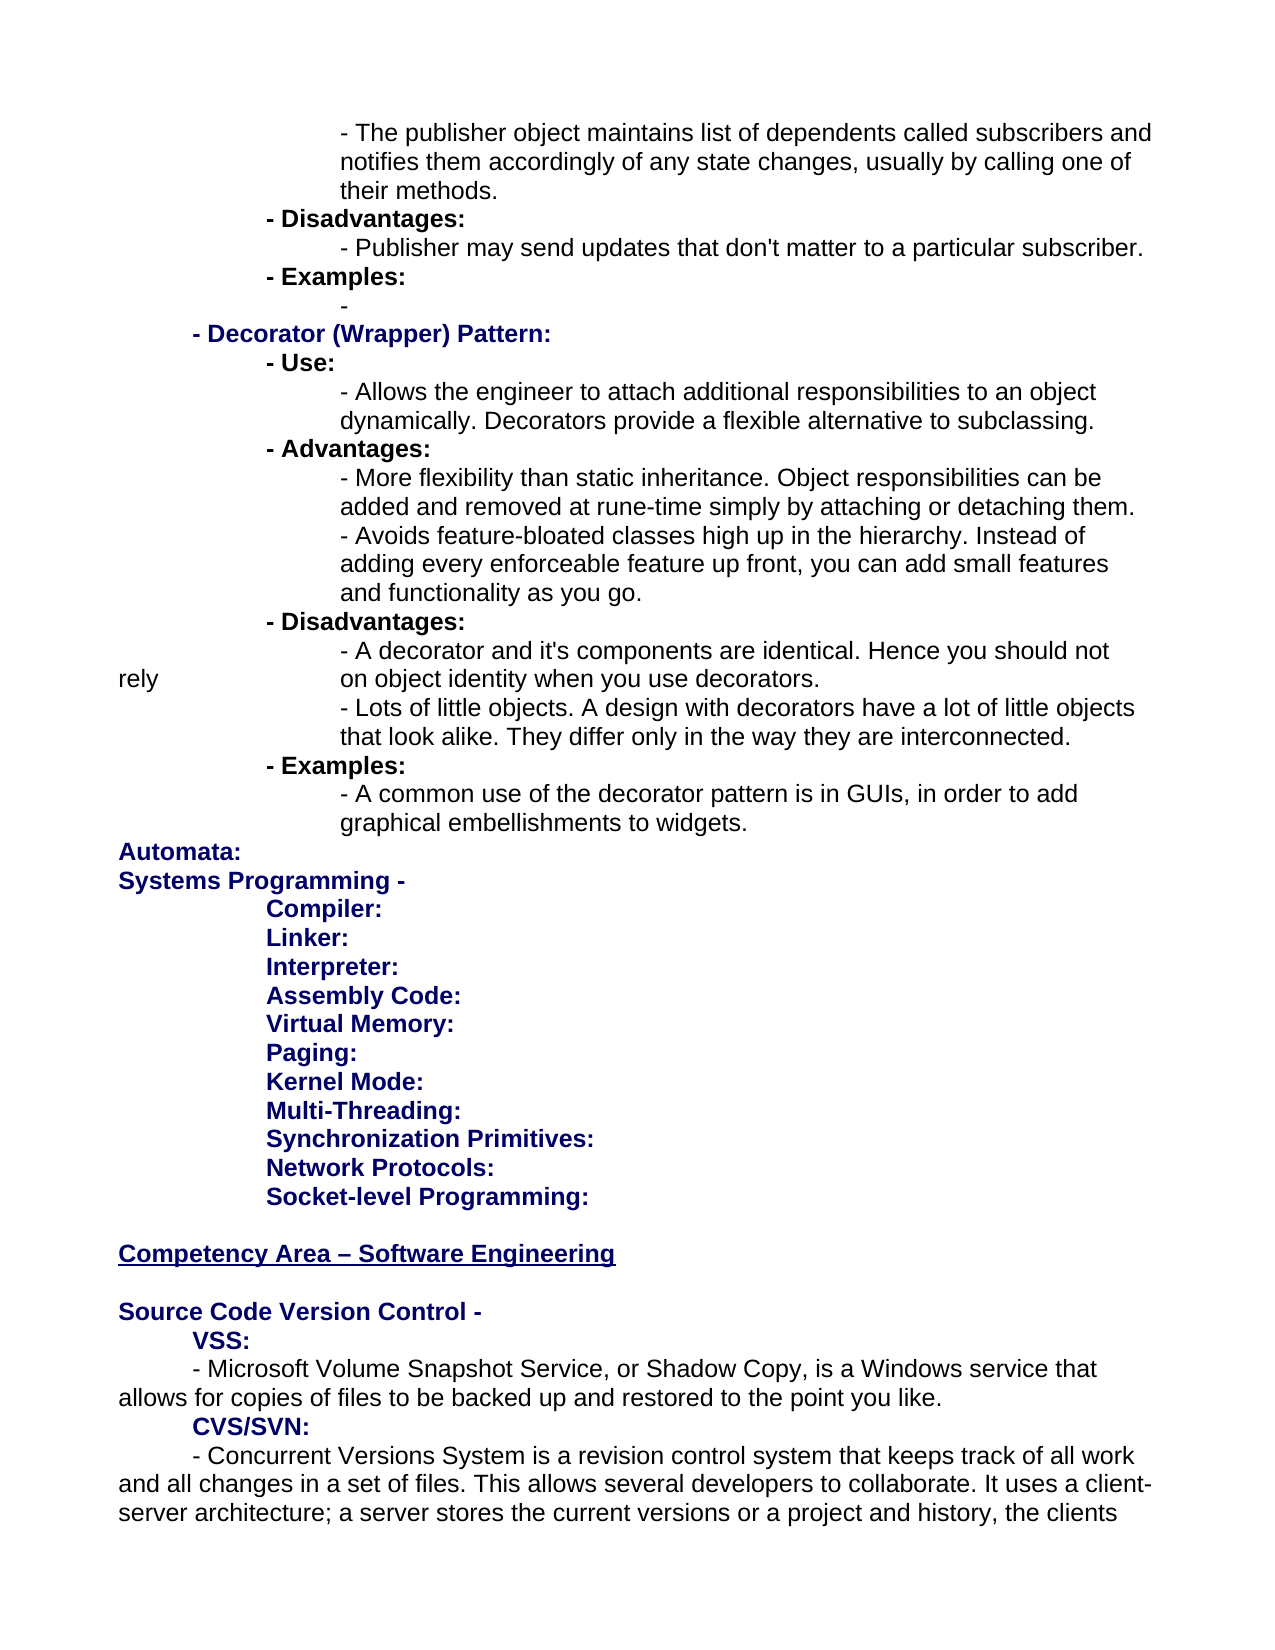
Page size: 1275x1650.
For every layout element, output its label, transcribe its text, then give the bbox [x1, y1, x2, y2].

text - Disadvantages: [118, 204, 1157, 233]
text - Allows the engineer to attach additional responsibilities to an object dynamically. Decorators provide a flexible alternative to subclassing. [118, 377, 1157, 434]
text - Publisher may send updates that don't matter to a particular subscriber. [118, 233, 1157, 262]
text - Concurrent Versions System is a revision control system that keeps track of all work and all changes in a set of files. This allows several developers to collaborate. It uses a client-server architecture; a server stores the current versions or a project and history, the clients [118, 1441, 1157, 1527]
text - Examples: [118, 751, 1157, 779]
text Systems Programming - [118, 866, 1157, 894]
text - [118, 291, 1157, 319]
text Linker: [118, 923, 1157, 952]
text VSS: [118, 1326, 1157, 1354]
text - Microsoft Volume Snapshot Service, or Shadow Copy, is a Windows service that allows for copies of files to be backed up and restored to the point you like. [118, 1354, 1157, 1412]
text Socket-level Programming: [118, 1182, 1157, 1211]
text CVS/SVN: [118, 1412, 1157, 1441]
text Kernel Mode: [118, 1067, 1157, 1096]
text - Use: [118, 348, 1157, 377]
text - Decorator (Wrapper) Pattern: [118, 319, 1157, 348]
text Network Protocols: [118, 1153, 1157, 1182]
text - Advantages: [118, 434, 1157, 463]
text Assembly Code: [118, 981, 1157, 1009]
text Paging: [118, 1038, 1157, 1067]
text Interpreter: [118, 952, 1157, 981]
text - More flexibility than static inheritance. Object responsibilities can be added and removed at rune-time simply by attaching or detaching them. [118, 463, 1157, 521]
text Compiler: [118, 894, 1157, 923]
text - Examples: [118, 262, 1157, 291]
text - Lots of little objects. A design with decorators have a lot of little objects that look alike. They differ only in the way they are interconnected. [118, 693, 1157, 751]
text Competency Area – Software Engineering [118, 1239, 1157, 1268]
text Automata: [118, 837, 1157, 866]
text Synchronization Primitives: [118, 1124, 1157, 1153]
text - The publisher object maintains list of dependents called subscribers and notifies them accordingly of any state changes, usually by calling one of their methods. [118, 118, 1157, 204]
text Virtual Memory: [118, 1009, 1157, 1038]
text - Disadvantages: [118, 607, 1157, 636]
text - Avoids feature-bloated classes high up in the hierarchy. Instead of adding every enforceable feature up front, you can add small features and functionality as you go. [118, 521, 1157, 607]
text - A decorator and it's components are identical. Hence you should not rely on object identity when you use decorators. [118, 636, 1157, 693]
text - A common use of the decorator pattern is in GUIs, in order to add graphical embellishments to widgets. [118, 779, 1157, 837]
text Multi-Threading: [118, 1096, 1157, 1124]
text Source Code Version Control - [118, 1297, 1157, 1326]
